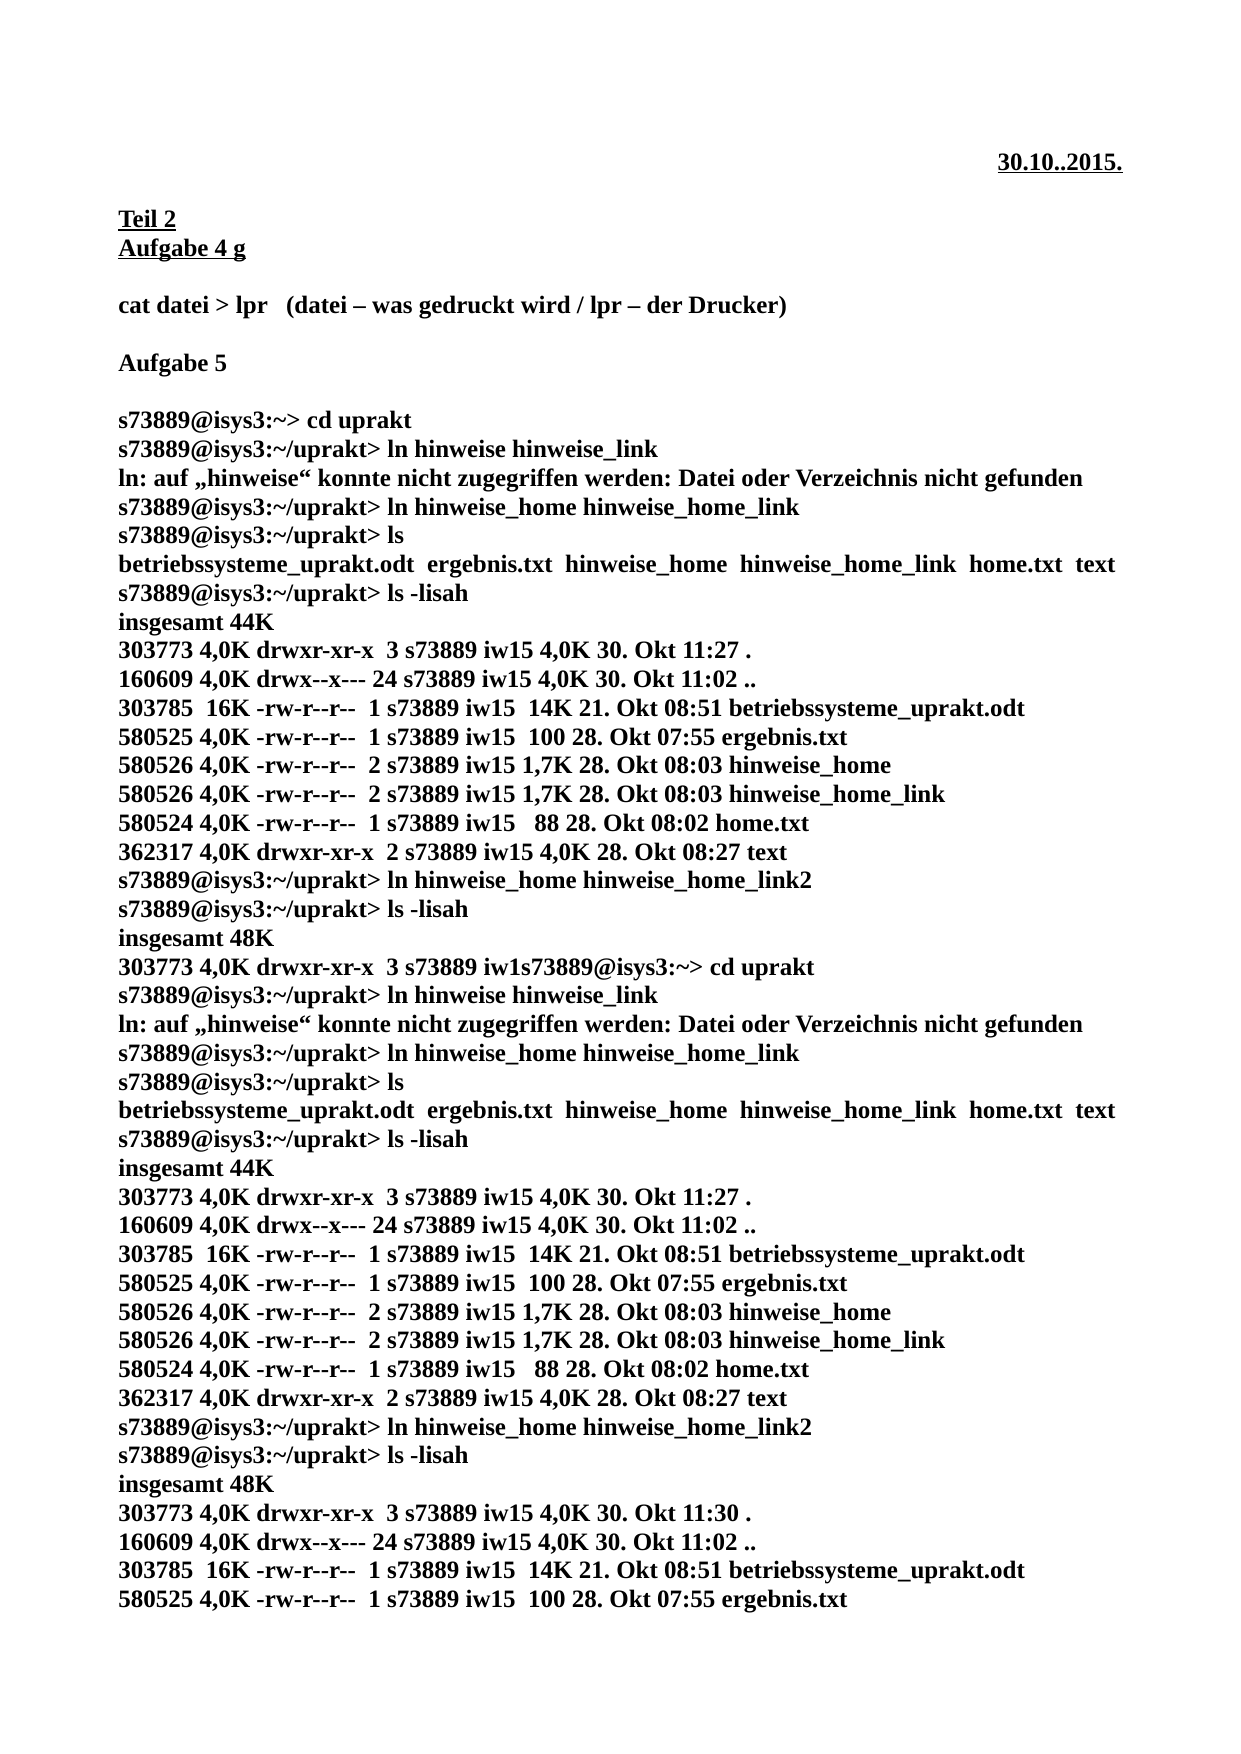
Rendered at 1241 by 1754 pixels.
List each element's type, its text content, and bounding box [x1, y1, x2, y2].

text s73889@isys3:~/uprakt> ls -lisah [118, 578, 1122, 607]
text insgesamt 48K [118, 1469, 1122, 1498]
text ln: auf „hinweise“ konnte nicht zugegriffen werden: Datei oder Verzeichnis nicht gefunden [118, 463, 1122, 492]
text 580524 4,0K -rw-r--r-- 1 s73889 iw15 88 28. Okt 08:02 home.txt [118, 808, 1122, 837]
text 303773 4,0K drwxr-xr-x 3 s73889 iw15 4,0K 30. Okt 11:27 . [118, 636, 1122, 664]
text s73889@isys3:~/uprakt> ln hinweise hinweise_link [118, 981, 1122, 1009]
text 362317 4,0K drwxr-xr-x 2 s73889 iw15 4,0K 28. Okt 08:27 text [118, 1383, 1122, 1412]
text s73889@isys3:~/uprakt> ln hinweise hinweise_link [118, 434, 1122, 463]
text betriebssysteme_uprakt.odt ergebnis.txt hinweise_home hinweise_home_link home.txt text [118, 1096, 1122, 1124]
text 580526 4,0K -rw-r--r-- 2 s73889 iw15 1,7K 28. Okt 08:03 hinweise_home [118, 1297, 1122, 1326]
text s73889@isys3:~/uprakt> ls [118, 1067, 1122, 1096]
text insgesamt 48K [118, 923, 1122, 952]
text 303773 4,0K drwxr-xr-x 3 s73889 iw15 4,0K 30. Okt 11:27 . [118, 1182, 1122, 1211]
text s73889@isys3:~/uprakt> ls -lisah [118, 894, 1122, 923]
text s73889@isys3:~> cd uprakt [118, 406, 1122, 434]
text insgesamt 44K [118, 1153, 1122, 1182]
text 303773 4,0K drwxr-xr-x 3 s73889 iw1s73889@isys3:~> cd uprakt [118, 952, 1122, 981]
text 580525 4,0K -rw-r--r-- 1 s73889 iw15 100 28. Okt 07:55 ergebnis.txt [118, 1584, 1122, 1613]
text s73889@isys3:~/uprakt> ls -lisah [118, 1124, 1122, 1153]
text 160609 4,0K drwx--x--- 24 s73889 iw15 4,0K 30. Okt 11:02 .. [118, 1527, 1122, 1556]
text s73889@isys3:~/uprakt> ls -lisah [118, 1441, 1122, 1469]
text 303773 4,0K drwxr-xr-x 3 s73889 iw15 4,0K 30. Okt 11:30 . [118, 1498, 1122, 1527]
text 303785 16K -rw-r--r-- 1 s73889 iw15 14K 21. Okt 08:51 betriebssysteme_uprakt.odt [118, 1556, 1122, 1584]
text 580526 4,0K -rw-r--r-- 2 s73889 iw15 1,7K 28. Okt 08:03 hinweise_home_link [118, 1326, 1122, 1354]
text cat datei > lpr (datei – was gedruckt wird / lpr – der Drucker) [118, 291, 1122, 319]
text s73889@isys3:~/uprakt> ln hinweise_home hinweise_home_link [118, 492, 1122, 521]
text 580526 4,0K -rw-r--r-- 2 s73889 iw15 1,7K 28. Okt 08:03 hinweise_home [118, 751, 1122, 779]
text betriebssysteme_uprakt.odt ergebnis.txt hinweise_home hinweise_home_link home.txt text [118, 549, 1122, 578]
text Teil 2 [118, 204, 1122, 233]
text 580525 4,0K -rw-r--r-- 1 s73889 iw15 100 28. Okt 07:55 ergebnis.txt [118, 722, 1122, 751]
text 580526 4,0K -rw-r--r-- 2 s73889 iw15 1,7K 28. Okt 08:03 hinweise_home_link [118, 779, 1122, 808]
text s73889@isys3:~/uprakt> ls [118, 521, 1122, 549]
text Aufgabe 4 g [118, 233, 1122, 262]
text s73889@isys3:~/uprakt> ln hinweise_home hinweise_home_link [118, 1038, 1122, 1067]
text 362317 4,0K drwxr-xr-x 2 s73889 iw15 4,0K 28. Okt 08:27 text [118, 837, 1122, 866]
text 30.10..2015. [118, 147, 1122, 176]
text 303785 16K -rw-r--r-- 1 s73889 iw15 14K 21. Okt 08:51 betriebssysteme_uprakt.odt [118, 693, 1122, 722]
text 580525 4,0K -rw-r--r-- 1 s73889 iw15 100 28. Okt 07:55 ergebnis.txt [118, 1268, 1122, 1297]
text s73889@isys3:~/uprakt> ln hinweise_home hinweise_home_link2 [118, 1412, 1122, 1441]
text ln: auf „hinweise“ konnte nicht zugegriffen werden: Datei oder Verzeichnis nicht gefunden [118, 1009, 1122, 1038]
text s73889@isys3:~/uprakt> ln hinweise_home hinweise_home_link2 [118, 866, 1122, 894]
text insgesamt 44K [118, 607, 1122, 636]
text Aufgabe 5 [118, 348, 1122, 377]
text 303785 16K -rw-r--r-- 1 s73889 iw15 14K 21. Okt 08:51 betriebssysteme_uprakt.odt [118, 1239, 1122, 1268]
text 160609 4,0K drwx--x--- 24 s73889 iw15 4,0K 30. Okt 11:02 .. [118, 664, 1122, 693]
text 580524 4,0K -rw-r--r-- 1 s73889 iw15 88 28. Okt 08:02 home.txt [118, 1354, 1122, 1383]
text 160609 4,0K drwx--x--- 24 s73889 iw15 4,0K 30. Okt 11:02 .. [118, 1211, 1122, 1239]
